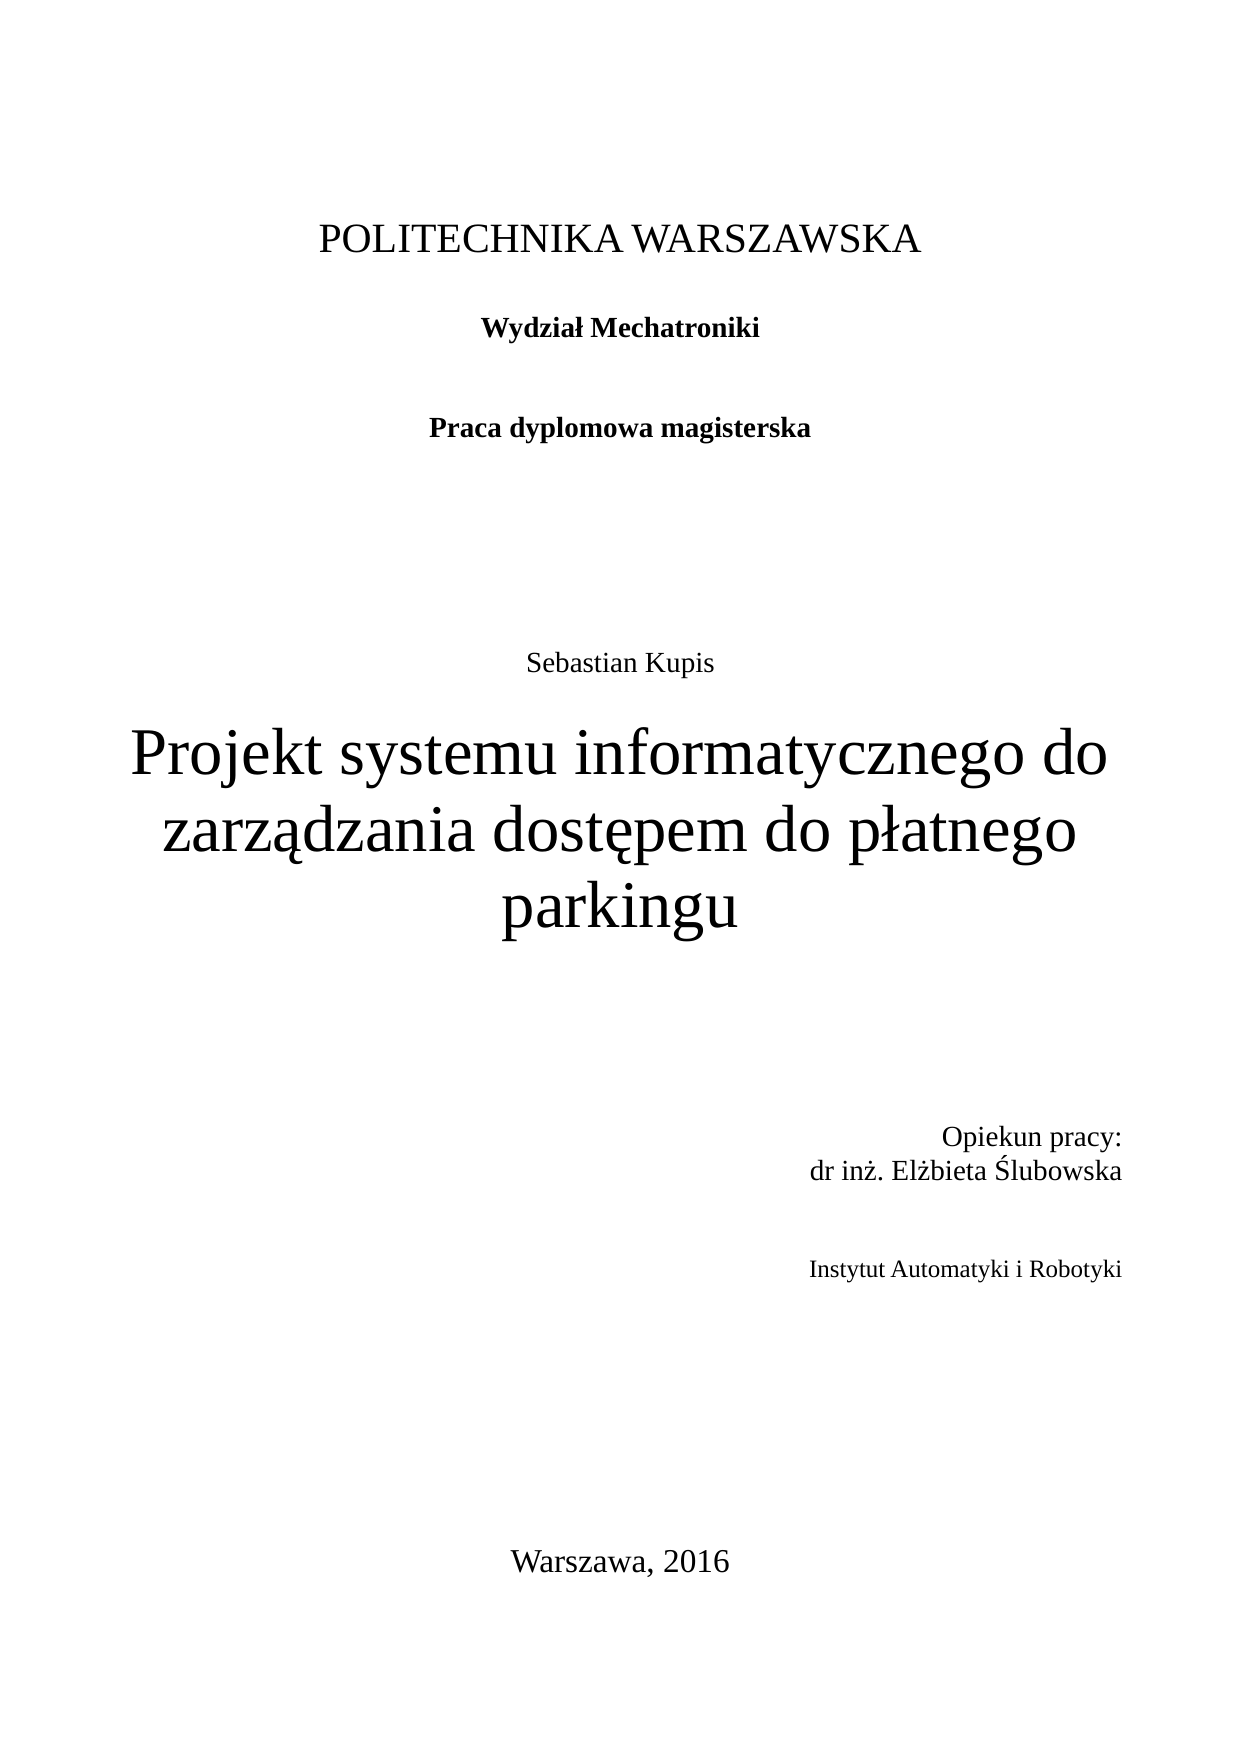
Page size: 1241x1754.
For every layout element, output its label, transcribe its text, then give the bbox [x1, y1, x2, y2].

text Warszawa, 2016 [118, 1541, 1122, 1579]
text Wydział Mechatroniki [118, 310, 1122, 343]
text Praca dyplomowa magisterska [118, 410, 1122, 444]
text Opiekun pracy: [118, 1119, 1122, 1153]
text dr inż. Elżbieta Ślubowska [118, 1153, 1122, 1187]
text Projekt systemu informatycznego do zarządzania dostępem do płatnego parkingu [118, 712, 1122, 942]
text POLITECHNIKA WARSZAWSKA [118, 214, 1122, 262]
text Instytut Automatyki i Robotyki [118, 1254, 1122, 1282]
text Sebastian Kupis [118, 645, 1122, 679]
